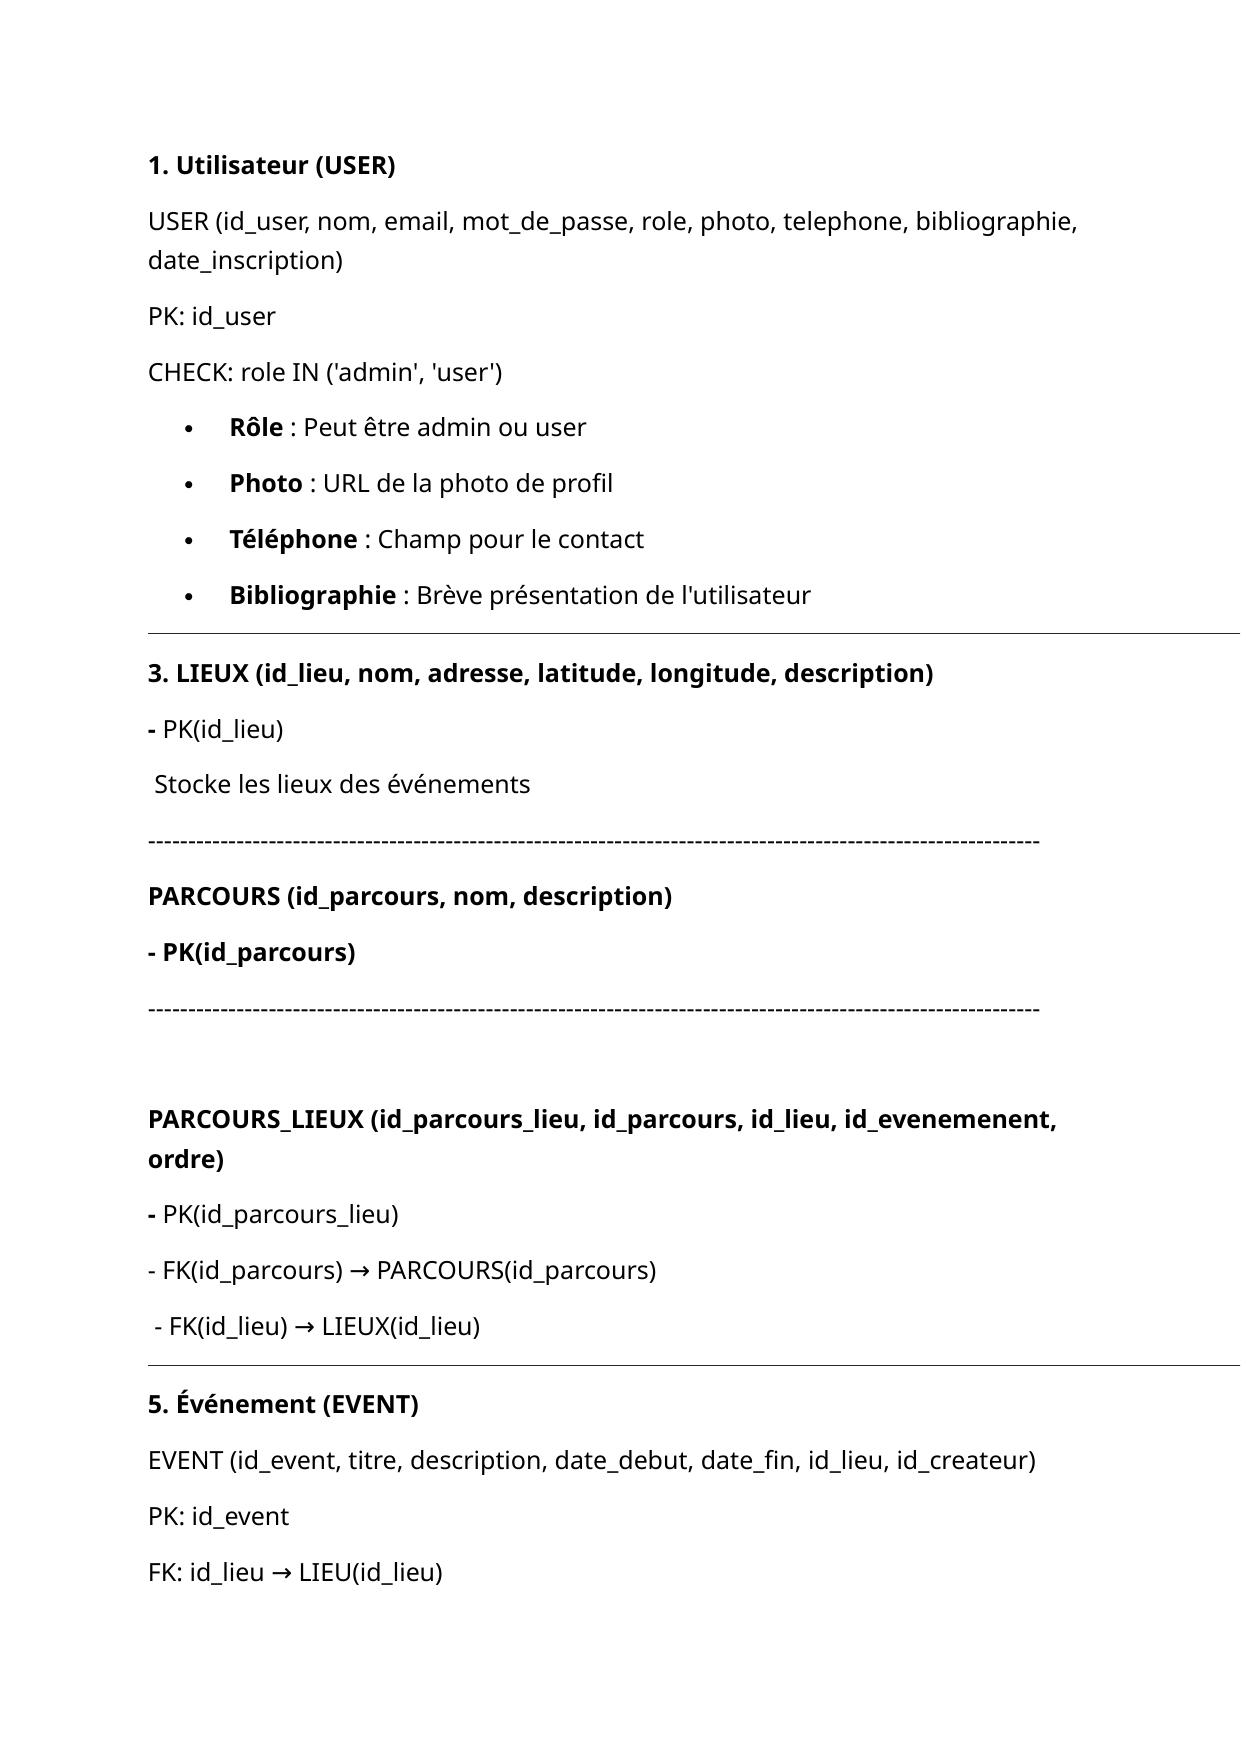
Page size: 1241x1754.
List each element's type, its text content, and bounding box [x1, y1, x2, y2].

text - FK(id_parcours) → PARCOURS(id_parcours) [148, 1253, 1093, 1287]
text EVENT (id_event, titre, description, date_debut, date_fin, id_lieu, id_createur) [148, 1443, 1093, 1477]
text - PK(id_lieu) [148, 711, 1093, 745]
list Téléphone : Champ pour le contact [185, 522, 1093, 556]
list Rôle : Peut être admin ou user [185, 410, 1093, 444]
text PK: id_user [148, 298, 1093, 332]
list Photo : URL de la photo de profil [185, 466, 1093, 500]
text PK: id_event [148, 1498, 1093, 1532]
text 3. LIEUX (id_lieu, nom, adresse, latitude, longitude, description) [148, 656, 1093, 689]
text - PK(id_parcours_lieu) [148, 1197, 1093, 1231]
text USER (id_user, nom, email, mot_de_passe, role, photo, telephone, bibliographie, date_inscription) [148, 203, 1093, 277]
text FK: id_lieu → LIEU(id_lieu) [148, 1554, 1093, 1588]
list Bibliographie : Brève présentation de l'utilisateur [185, 578, 1093, 612]
text CHECK: role IN ('admin', 'user') [148, 354, 1093, 388]
text Stocke les lieux des événements [148, 767, 1093, 801]
text PARCOURS_LIEUX (id_parcours_lieu, id_parcours, id_lieu, id_evenemenent, ordre) [148, 1102, 1093, 1175]
text - FK(id_lieu) → LIEUX(id_lieu) [148, 1309, 1093, 1343]
text 1. Utilisateur (USER) [148, 148, 1093, 182]
text --------------------------------------------------------------------------------------------------------------- [148, 991, 1093, 1024]
text 5. Événement (EVENT) [148, 1387, 1093, 1421]
text --------------------------------------------------------------------------------------------------------------- [148, 823, 1093, 857]
text PARCOURS (id_parcours, nom, description) [148, 879, 1093, 913]
text - PK(id_parcours) [148, 935, 1093, 969]
